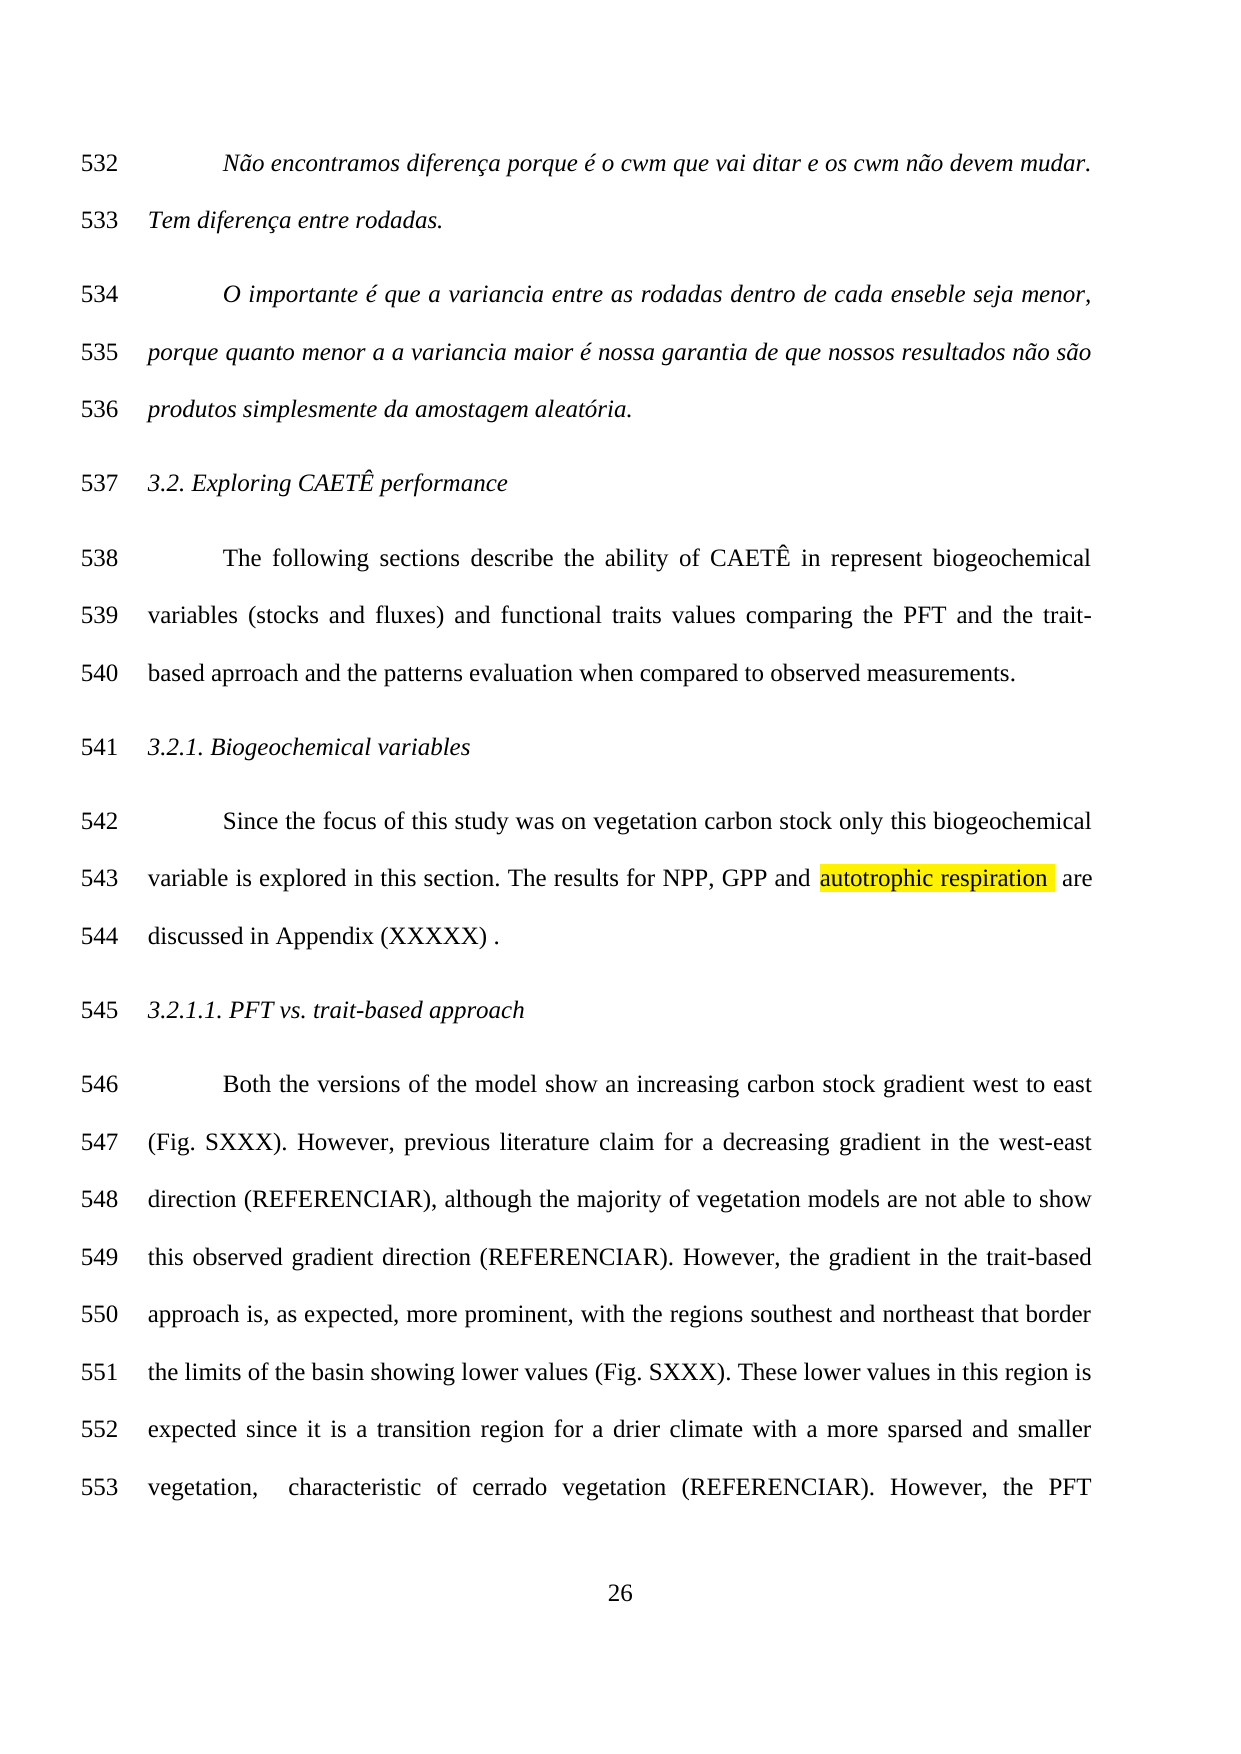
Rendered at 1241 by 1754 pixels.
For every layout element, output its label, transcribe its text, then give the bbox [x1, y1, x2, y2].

text The following sections describe the ability of CAETÊ in represent biogeochemical variables (stocks and fluxes) and functional traits values comparing the PFT and the trait-based aprroach and the patterns evaluation when compared to observed measurements. [148, 543, 1093, 686]
text Since the focus of this study was on vegetation carbon stock only this biogeochemical variable is explored in this section. The results for NPP, GPP and autotrophic respiration are discussed in Appendix (XXXXX) . [148, 806, 1093, 950]
text 3.2.1.1. PFT vs. trait-based approach [148, 995, 1093, 1024]
text 3.2. Exploring CAETÊ performance [148, 468, 1093, 497]
text 3.2.1. Biogeochemical variables [148, 732, 1093, 761]
text Não encontramos diferença porque é o cwm que vai ditar e os cwm não devem mudar. Tem diferença entre rodadas. [148, 148, 1093, 234]
text O importante é que a variancia entre as rodadas dentro de cada enseble seja menor, porque quanto menor a a variancia maior é nossa garantia de que nossos resultados não são produtos simplesmente da amostagem aleatória. [148, 279, 1093, 423]
text Both the versions of the model show an increasing carbon stock gradient west to east (Fig. SXXX). However, previous literature claim for a decreasing gradient in the west-east direction (REFERENCIAR), although the majority of vegetation models are not able to show this observed gradient direction (REFERENCIAR). However, the gradient in the trait-based approach is, as expected, more prominent, with the regions southest and northeast that border the limits of the basin showing lower values (Fig. SXXX). These lower values in this region is expected since it is a transition region for a drier climate with a more sparsed and smaller vegetation, characteristic of cerrado vegetation (REFERENCIAR). However, the PFT [148, 1069, 1093, 1501]
